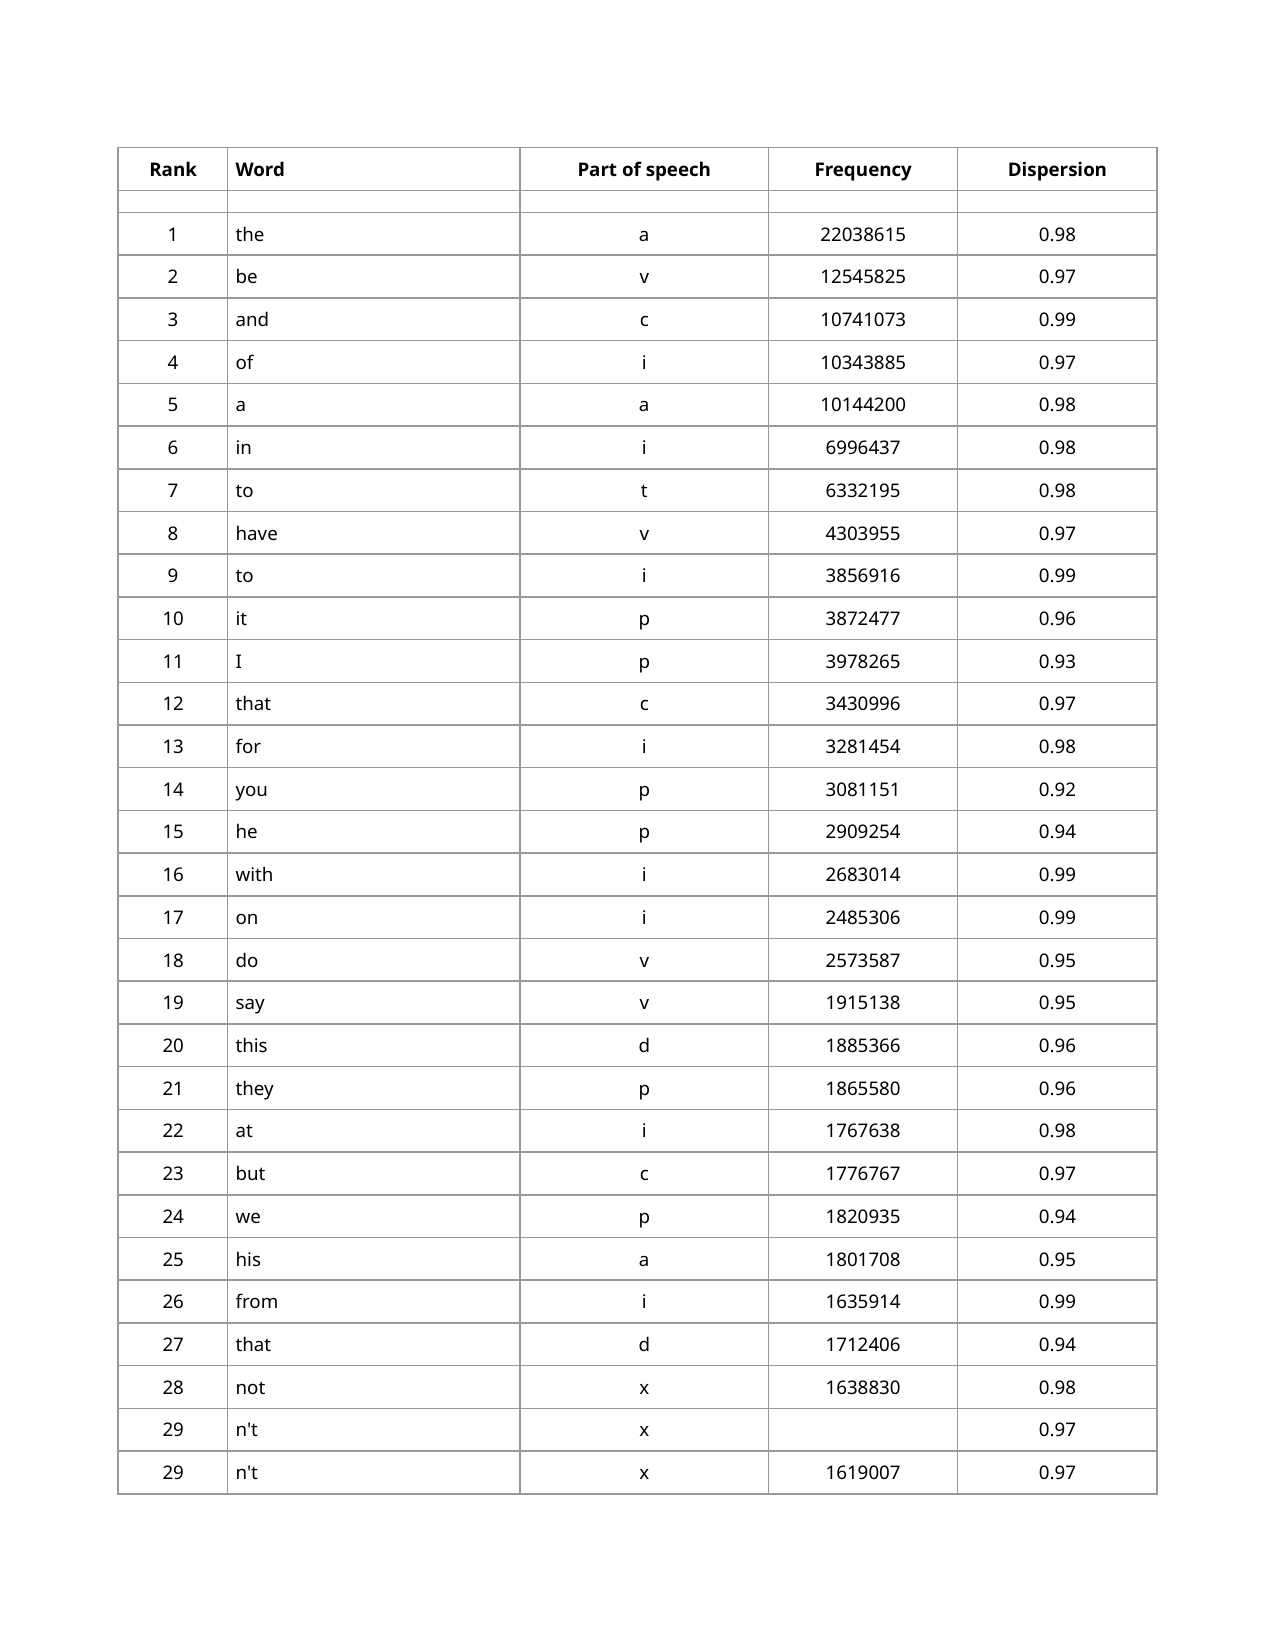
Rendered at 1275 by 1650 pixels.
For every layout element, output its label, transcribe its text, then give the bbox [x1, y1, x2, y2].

table_cell i [521, 427, 768, 468]
table_cell be [228, 256, 519, 297]
table_cell 12545825 [769, 256, 957, 297]
table_cell p [521, 1067, 768, 1108]
table_cell 1638830 [769, 1366, 957, 1407]
table_cell 0.97 [958, 683, 1156, 724]
table_cell p [521, 768, 768, 809]
table_cell 0.97 [958, 341, 1156, 382]
table_cell 27 [119, 1324, 227, 1365]
table_cell 3281454 [769, 726, 957, 767]
table_cell 3978265 [769, 640, 957, 681]
table_cell 0.99 [958, 854, 1156, 895]
table_cell 11 [119, 640, 227, 681]
table_cell 2 [119, 256, 227, 297]
table_cell 1712406 [769, 1324, 957, 1365]
table_cell 0.99 [958, 1281, 1156, 1322]
table_cell 13 [119, 726, 227, 767]
table_cell on [228, 897, 519, 938]
table_cell 1865580 [769, 1067, 957, 1108]
table_cell 15 [119, 811, 227, 852]
table_cell for [228, 726, 519, 767]
table_cell 2909254 [769, 811, 957, 852]
table_cell but [228, 1153, 519, 1194]
table_cell i [521, 1281, 768, 1322]
table_cell 6 [119, 427, 227, 468]
table_cell v [521, 982, 768, 1023]
table_cell do [228, 939, 519, 980]
table_cell in [228, 427, 519, 468]
table_cell 0.96 [958, 1067, 1156, 1108]
table_cell 0.98 [958, 427, 1156, 468]
table_cell 0.98 [958, 470, 1156, 511]
table_cell a [228, 384, 519, 425]
table_cell 21 [119, 1067, 227, 1108]
table_cell he [228, 811, 519, 852]
table_cell 6332195 [769, 470, 957, 511]
table_cell p [521, 811, 768, 852]
table_cell 1767638 [769, 1110, 957, 1151]
table_cell v [521, 512, 768, 553]
table_cell 1801708 [769, 1238, 957, 1279]
table_cell 3 [119, 299, 227, 340]
table_cell d [521, 1324, 768, 1365]
table_cell 0.95 [958, 1238, 1156, 1279]
table_cell 0.96 [958, 598, 1156, 639]
table_cell 0.97 [958, 512, 1156, 553]
table_cell 1 [119, 213, 227, 254]
table_cell 20 [119, 1025, 227, 1066]
table_cell 0.97 [958, 1409, 1156, 1450]
table_header Part of speech [521, 148, 768, 189]
table_cell p [521, 640, 768, 681]
table_cell 0.95 [958, 982, 1156, 1023]
table_cell [119, 191, 227, 212]
table_cell have [228, 512, 519, 553]
table_cell x [521, 1409, 768, 1450]
table_cell 1619007 [769, 1452, 957, 1493]
table_cell not [228, 1366, 519, 1407]
table_cell i [521, 341, 768, 382]
table_cell x [521, 1366, 768, 1407]
table_cell 3856916 [769, 555, 957, 596]
table_cell d [521, 1025, 768, 1066]
table_cell it [228, 598, 519, 639]
table_cell 17 [119, 897, 227, 938]
table_cell 2683014 [769, 854, 957, 895]
table_cell 0.97 [958, 1153, 1156, 1194]
table_cell i [521, 726, 768, 767]
table_cell i [521, 897, 768, 938]
table_cell 0.99 [958, 897, 1156, 938]
table_header Rank [119, 148, 227, 189]
table_cell 10343885 [769, 341, 957, 382]
table_cell we [228, 1196, 519, 1237]
table_cell 9 [119, 555, 227, 596]
table_cell from [228, 1281, 519, 1322]
table_cell i [521, 1110, 768, 1151]
table_cell 4 [119, 341, 227, 382]
table_cell 3081151 [769, 768, 957, 809]
table_cell 16 [119, 854, 227, 895]
table_cell x [521, 1452, 768, 1493]
table_cell 12 [119, 683, 227, 724]
table_cell 2573587 [769, 939, 957, 980]
table_cell c [521, 1153, 768, 1194]
table_cell 28 [119, 1366, 227, 1407]
table_cell n't [228, 1452, 519, 1493]
table_cell a [521, 213, 768, 254]
table_cell 0.94 [958, 1196, 1156, 1237]
table_cell 1820935 [769, 1196, 957, 1237]
table_cell 1635914 [769, 1281, 957, 1322]
table_header Frequency [769, 148, 957, 189]
table_cell 29 [119, 1409, 227, 1450]
table_cell 0.98 [958, 1110, 1156, 1151]
table_cell 14 [119, 768, 227, 809]
table_cell 3430996 [769, 683, 957, 724]
table_cell c [521, 683, 768, 724]
table_cell 0.99 [958, 299, 1156, 340]
table_cell 0.93 [958, 640, 1156, 681]
table_cell i [521, 555, 768, 596]
table_cell a [521, 384, 768, 425]
table_cell [228, 191, 519, 212]
table_cell 25 [119, 1238, 227, 1279]
table_cell 22038615 [769, 213, 957, 254]
table_cell his [228, 1238, 519, 1279]
table_cell 0.98 [958, 213, 1156, 254]
table_cell t [521, 470, 768, 511]
table_header Word [228, 148, 519, 189]
table_cell 2485306 [769, 897, 957, 938]
table_cell 18 [119, 939, 227, 980]
table_cell of [228, 341, 519, 382]
table_cell 0.94 [958, 1324, 1156, 1365]
table_cell 4303955 [769, 512, 957, 553]
table_cell v [521, 256, 768, 297]
table_cell 1776767 [769, 1153, 957, 1194]
table_cell 7 [119, 470, 227, 511]
table_cell 24 [119, 1196, 227, 1237]
table_cell 0.98 [958, 726, 1156, 767]
table_cell [769, 1409, 957, 1450]
table_cell a [521, 1238, 768, 1279]
table_cell n't [228, 1409, 519, 1450]
table_cell 0.96 [958, 1025, 1156, 1066]
table_cell that [228, 1324, 519, 1365]
table_cell I [228, 640, 519, 681]
table_cell [958, 191, 1156, 212]
table_cell 5 [119, 384, 227, 425]
table_cell 29 [119, 1452, 227, 1493]
table_cell 6996437 [769, 427, 957, 468]
table_cell 1915138 [769, 982, 957, 1023]
table_cell 0.98 [958, 1366, 1156, 1407]
table_cell this [228, 1025, 519, 1066]
table_cell 10 [119, 598, 227, 639]
table_cell v [521, 939, 768, 980]
table_cell 1885366 [769, 1025, 957, 1066]
table_cell 0.98 [958, 384, 1156, 425]
table_cell 0.97 [958, 1452, 1156, 1493]
table_cell p [521, 598, 768, 639]
table_cell 26 [119, 1281, 227, 1322]
table_cell 0.97 [958, 256, 1156, 297]
table_cell 23 [119, 1153, 227, 1194]
table_cell c [521, 299, 768, 340]
table_cell to [228, 555, 519, 596]
table_cell 0.92 [958, 768, 1156, 809]
table_cell say [228, 982, 519, 1023]
table_cell 22 [119, 1110, 227, 1151]
table_cell with [228, 854, 519, 895]
table_cell 0.94 [958, 811, 1156, 852]
table_cell [769, 191, 957, 212]
table_cell you [228, 768, 519, 809]
table_cell [521, 191, 768, 212]
table_cell 10741073 [769, 299, 957, 340]
table_cell 3872477 [769, 598, 957, 639]
table_header Dispersion [958, 148, 1156, 189]
table_cell at [228, 1110, 519, 1151]
table_cell the [228, 213, 519, 254]
table_cell they [228, 1067, 519, 1108]
table_cell 19 [119, 982, 227, 1023]
table_cell to [228, 470, 519, 511]
table_cell p [521, 1196, 768, 1237]
table_cell that [228, 683, 519, 724]
table_cell 0.95 [958, 939, 1156, 980]
table_cell and [228, 299, 519, 340]
table_cell 10144200 [769, 384, 957, 425]
table_cell 8 [119, 512, 227, 553]
table_cell i [521, 854, 768, 895]
table_cell 0.99 [958, 555, 1156, 596]
